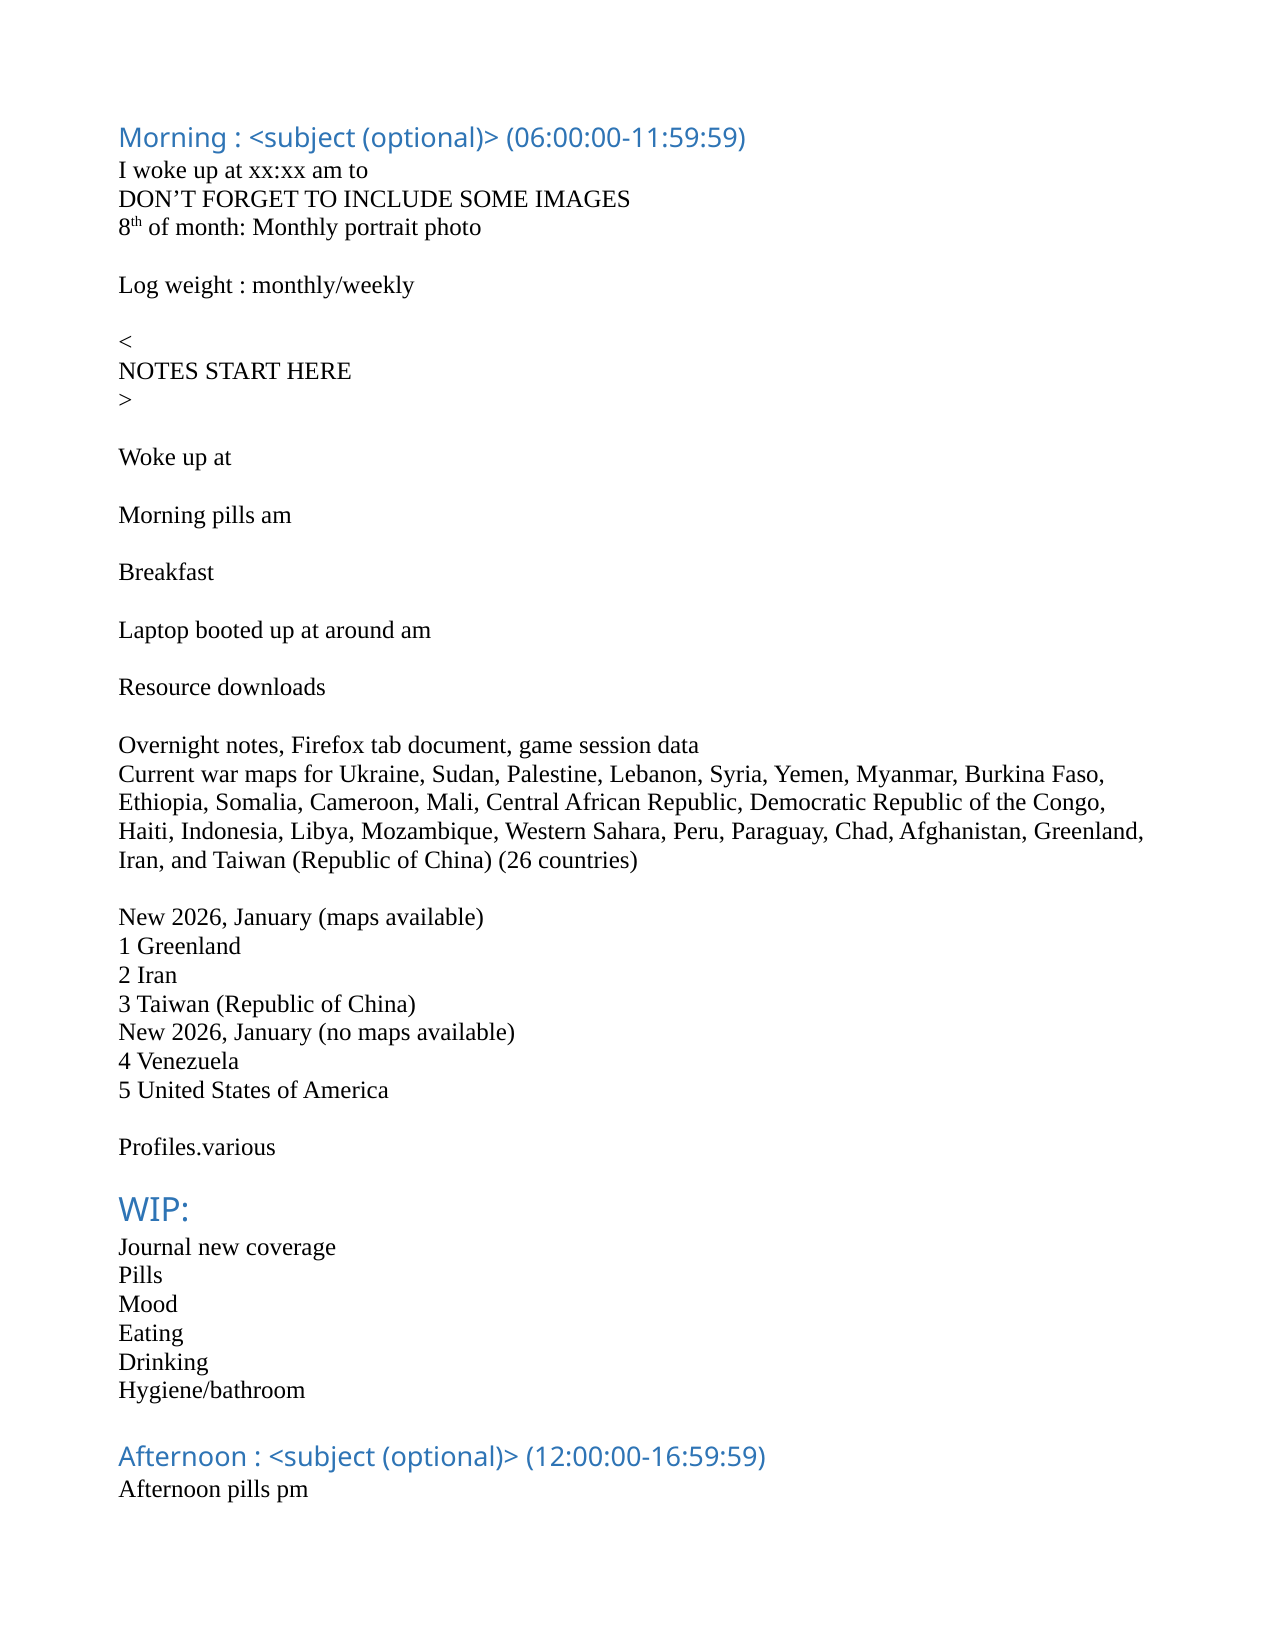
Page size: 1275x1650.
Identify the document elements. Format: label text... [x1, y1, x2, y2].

text Overnight notes, Firefox tab document, game session data [118, 730, 1157, 759]
text 1 Greenland [118, 931, 1157, 960]
text NOTES START HERE [118, 356, 1157, 385]
text Breakfast [118, 557, 1157, 586]
text Drinking [118, 1347, 1157, 1375]
text Pills [118, 1260, 1157, 1289]
text I woke up at xx:xx am to [118, 155, 1157, 184]
text Afternoon pills pm [118, 1474, 1157, 1503]
text 4 Venezuela [118, 1046, 1157, 1075]
text 5 United States of America [118, 1075, 1157, 1104]
text 3 Taiwan (Republic of China) [118, 989, 1157, 1017]
text New 2026, January (maps available) [118, 902, 1157, 931]
subtitle Morning : <subject (optional)> (06:00:00-11:59:59) [118, 118, 1157, 155]
text Morning pills am [118, 500, 1157, 529]
text Log weight : monthly/weekly [118, 270, 1157, 299]
subtitle WIP: [118, 1186, 1157, 1232]
text Mood [118, 1289, 1157, 1318]
text < [118, 327, 1157, 356]
subtitle Afternoon : <subject (optional)> (12:00:00-16:59:59) [118, 1437, 1157, 1474]
text Resource downloads [118, 672, 1157, 701]
text DON’T FORGET TO INCLUDE SOME IMAGES [118, 184, 1157, 212]
text Eating [118, 1318, 1157, 1347]
text Hygiene/bathroom [118, 1375, 1157, 1404]
text New 2026, January (no maps available) [118, 1017, 1157, 1046]
text 8th of month: Monthly portrait photo [118, 212, 1157, 241]
text Journal new coverage [118, 1232, 1157, 1260]
text Woke up at [118, 442, 1157, 471]
text Profiles.various [118, 1132, 1157, 1161]
text 2 Iran [118, 960, 1157, 989]
text Laptop booted up at around am [118, 615, 1157, 644]
text Current war maps for Ukraine, Sudan, Palestine, Lebanon, Syria, Yemen, Myanmar, Burkina Faso, Ethiopia, Somalia, Cameroon, Mali, Central African Republic, Democratic Republic of the Congo, Haiti, Indonesia, Libya, Mozambique, Western Sahara, Peru, Paraguay, Chad, Afghanistan, Greenland, Iran, and Taiwan (Republic of China) (26 countries) [118, 759, 1157, 874]
text > [118, 385, 1157, 414]
